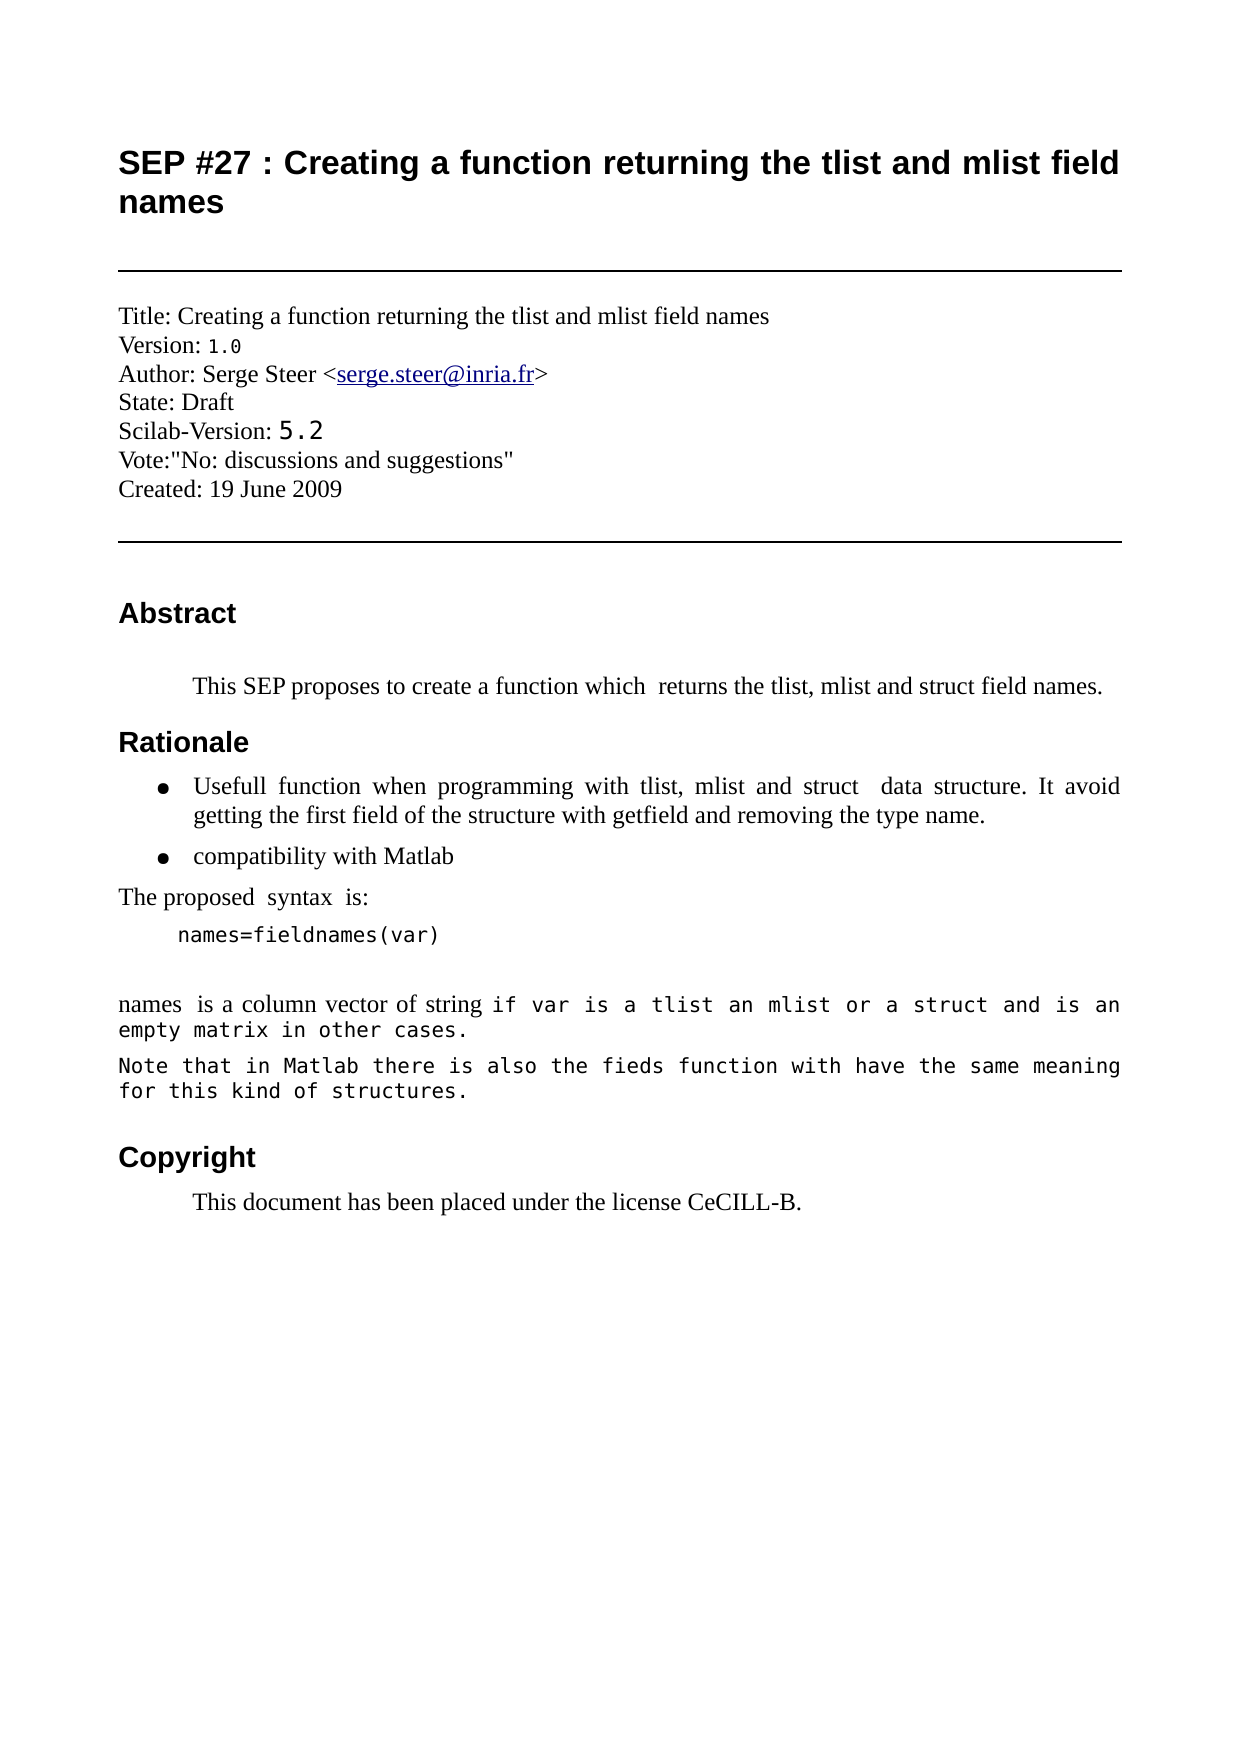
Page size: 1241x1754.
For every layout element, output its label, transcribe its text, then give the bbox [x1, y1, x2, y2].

text Title: Creating a function returning the tlist and mlist field names [118, 301, 1122, 330]
text This SEP proposes to create a function which returns the tlist, mlist and struct field names. [118, 671, 1122, 700]
text Note that in Matlab there is also the fieds function with have the same meaning for this kind of structures. [118, 1054, 1122, 1103]
list compatibility with Matlab [156, 841, 1122, 870]
text The proposed syntax is: [118, 882, 1122, 911]
text This document has been placed under the license CeCILL-B. [118, 1187, 1122, 1215]
text Scilab-Version: ﻿5.2 [118, 416, 1122, 446]
list Usefull function when programming with tlist, mlist and struct data structure. It avoid getting the first field of the structure with getfield and removing the type name. [156, 771, 1122, 828]
subtitle Rationale [118, 725, 1122, 758]
text Vote:"No: discussions and suggestions" [118, 446, 1122, 474]
subtitle SEP #27 : Creating a function returning the tlist and mlist field names [118, 143, 1122, 220]
text names is a column vector of string if var is a tlist an mlist or a struct and is an empty matrix in other cases. [118, 989, 1122, 1042]
subtitle Abstract [118, 596, 1122, 630]
list names=fieldnames(var) [177, 923, 1122, 948]
text Version: 1.0 [118, 330, 1122, 359]
text Created: 19 June 2009 [118, 474, 1122, 503]
subtitle Copyright [118, 1141, 1122, 1174]
text Author: Serge Steer <serge.steer@inria.fr> [118, 359, 1122, 387]
text State: Draft [118, 387, 1122, 416]
